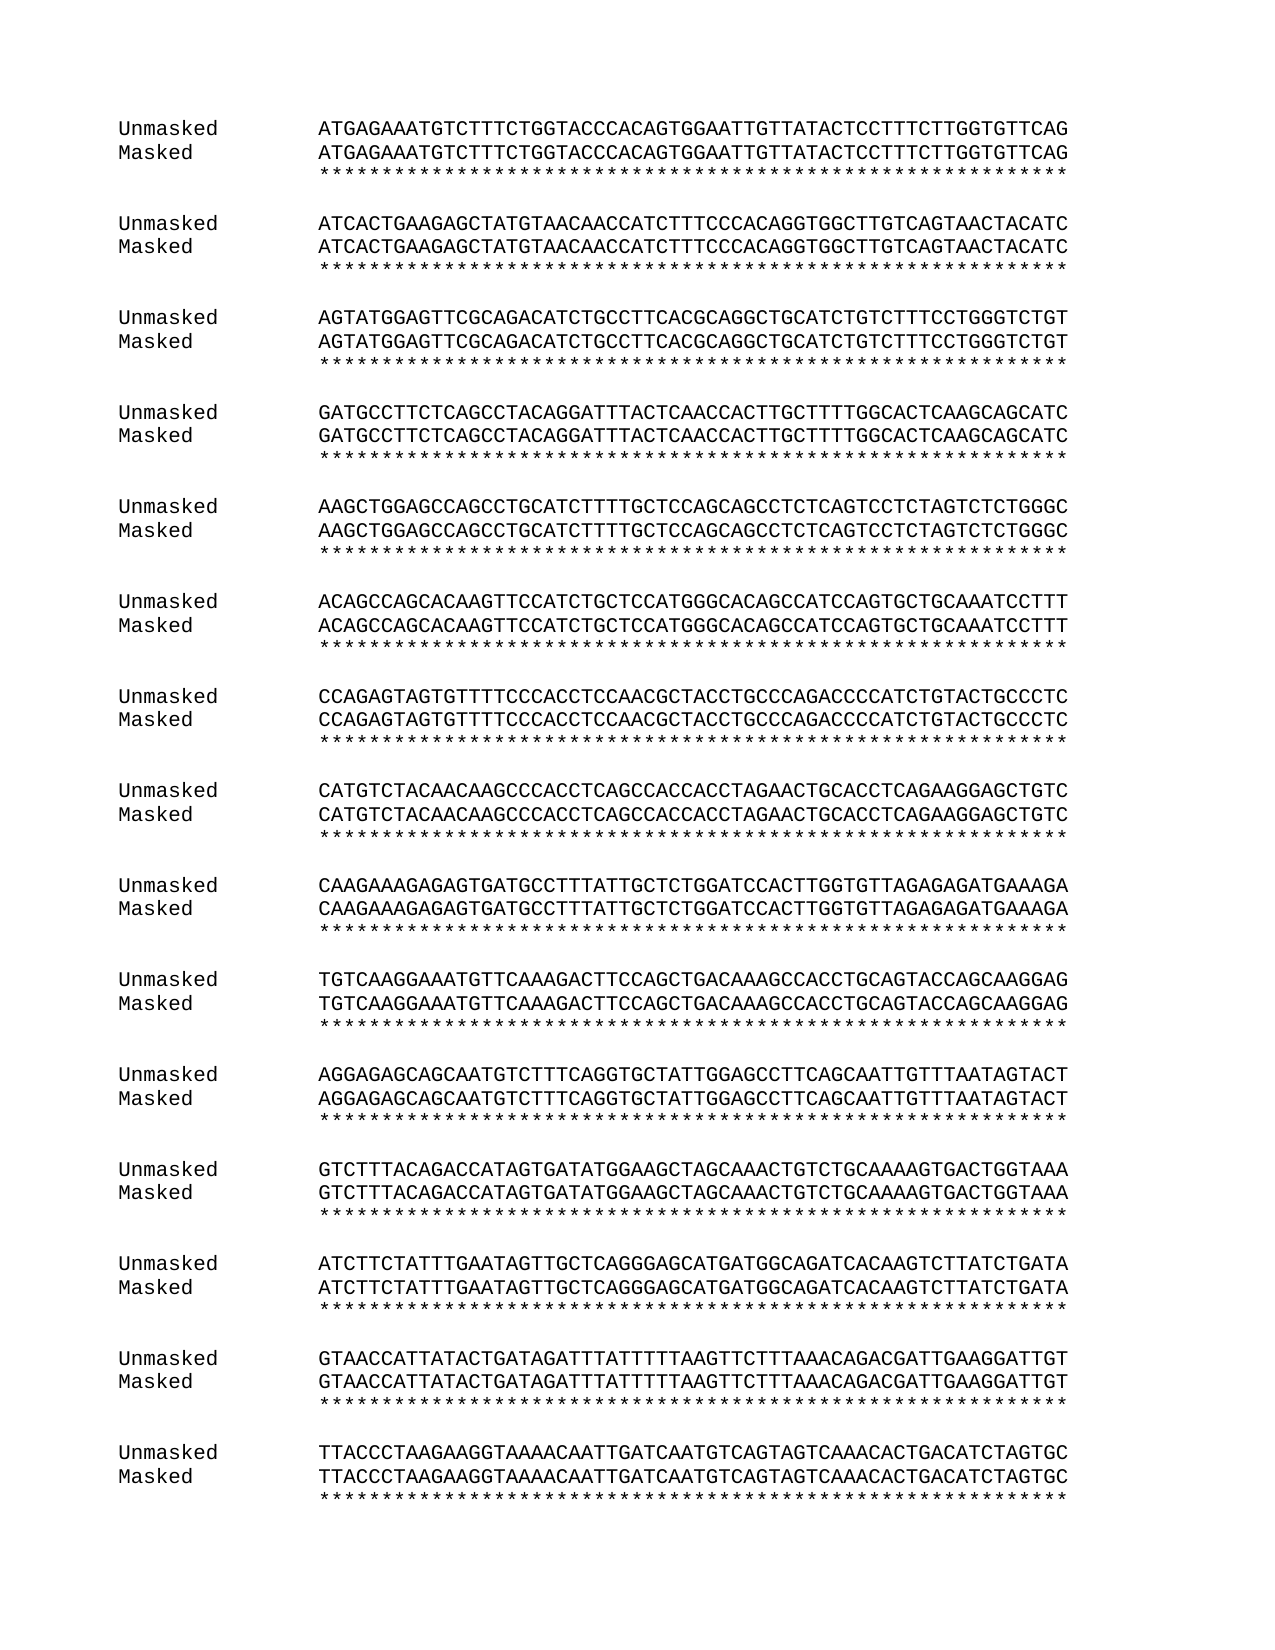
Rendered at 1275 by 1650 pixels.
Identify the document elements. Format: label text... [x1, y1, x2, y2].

text Masked AGGAGAGCAGCAATGTCTTTCAGGTGCTATTGGAGCCTTCAGCAATTGTTTAATAGTACT [118, 1088, 1157, 1111]
text Unmasked CAAGAAAGAGAGTGATGCCTTTATTGCTCTGGATCCACTTGGTGTTAGAGAGATGAAAGA [118, 875, 1157, 898]
text Unmasked GTCTTTACAGACCATAGTGATATGGAAGCTAGCAAACTGTCTGCAAAAGTGACTGGTAAA [118, 1158, 1157, 1182]
text Masked CATGTCTACAACAAGCCCACCTCAGCCACCACCTAGAACTGCACCTCAGAAGGAGCTGTC [118, 804, 1157, 827]
text Masked ATCACTGAAGAGCTATGTAACAACCATCTTTCCCACAGGTGGCTTGTCAGTAACTACATC [118, 236, 1157, 260]
text Unmasked AAGCTGGAGCCAGCCTGCATCTTTTGCTCCAGCAGCCTCTCAGTCCTCTAGTCTCTGGGC [118, 496, 1157, 520]
text ************************************************************ [118, 1111, 1157, 1135]
text Masked AGTATGGAGTTCGCAGACATCTGCCTTCACGCAGGCTGCATCTGTCTTTCCTGGGTCTGT [118, 331, 1157, 354]
text Unmasked ACAGCCAGCACAAGTTCCATCTGCTCCATGGGCACAGCCATCCAGTGCTGCAAATCCTTT [118, 591, 1157, 615]
text Masked GTAACCATTATACTGATAGATTTATTTTTAAGTTCTTTAAACAGACGATTGAAGGATTGT [118, 1371, 1157, 1395]
text Masked CAAGAAAGAGAGTGATGCCTTTATTGCTCTGGATCCACTTGGTGTTAGAGAGATGAAAGA [118, 898, 1157, 922]
text ************************************************************ [118, 1206, 1157, 1229]
text Unmasked AGTATGGAGTTCGCAGACATCTGCCTTCACGCAGGCTGCATCTGTCTTTCCTGGGTCTGT [118, 307, 1157, 331]
text ************************************************************ [118, 1395, 1157, 1419]
text Masked GTCTTTACAGACCATAGTGATATGGAAGCTAGCAAACTGTCTGCAAAAGTGACTGGTAAA [118, 1182, 1157, 1206]
text Masked ATCTTCTATTTGAATAGTTGCTCAGGGAGCATGATGGCAGATCACAAGTCTTATCTGATA [118, 1277, 1157, 1300]
text Unmasked AGGAGAGCAGCAATGTCTTTCAGGTGCTATTGGAGCCTTCAGCAATTGTTTAATAGTACT [118, 1064, 1157, 1088]
text Masked ATGAGAAATGTCTTTCTGGTACCCACAGTGGAATTGTTATACTCCTTTCTTGGTGTTCAG [118, 142, 1157, 165]
text Unmasked ATCACTGAAGAGCTATGTAACAACCATCTTTCCCACAGGTGGCTTGTCAGTAACTACATC [118, 213, 1157, 236]
text Unmasked TTACCCTAAGAAGGTAAAACAATTGATCAATGTCAGTAGTCAAACACTGACATCTAGTGC [118, 1442, 1157, 1466]
text Masked TTACCCTAAGAAGGTAAAACAATTGATCAATGTCAGTAGTCAAACACTGACATCTAGTGC [118, 1466, 1157, 1489]
text ************************************************************ [118, 827, 1157, 851]
text ************************************************************ [118, 1300, 1157, 1324]
text Masked ACAGCCAGCACAAGTTCCATCTGCTCCATGGGCACAGCCATCCAGTGCTGCAAATCCTTT [118, 615, 1157, 638]
text ************************************************************ [118, 449, 1157, 473]
text ************************************************************ [118, 1017, 1157, 1040]
text ************************************************************ [118, 544, 1157, 567]
text Unmasked GTAACCATTATACTGATAGATTTATTTTTAAGTTCTTTAAACAGACGATTGAAGGATTGT [118, 1348, 1157, 1371]
text ************************************************************ [118, 733, 1157, 757]
text ************************************************************ [118, 1489, 1157, 1513]
text ************************************************************ [118, 165, 1157, 189]
text Unmasked CCAGAGTAGTGTTTTCCCACCTCCAACGCTACCTGCCCAGACCCCATCTGTACTGCCCTC [118, 686, 1157, 709]
text ************************************************************ [118, 260, 1157, 284]
text ************************************************************ [118, 922, 1157, 946]
text Masked CCAGAGTAGTGTTTTCCCACCTCCAACGCTACCTGCCCAGACCCCATCTGTACTGCCCTC [118, 709, 1157, 733]
text Masked AAGCTGGAGCCAGCCTGCATCTTTTGCTCCAGCAGCCTCTCAGTCCTCTAGTCTCTGGGC [118, 520, 1157, 544]
text Unmasked CATGTCTACAACAAGCCCACCTCAGCCACCACCTAGAACTGCACCTCAGAAGGAGCTGTC [118, 780, 1157, 804]
text ************************************************************ [118, 354, 1157, 378]
text Unmasked TGTCAAGGAAATGTTCAAAGACTTCCAGCTGACAAAGCCACCTGCAGTACCAGCAAGGAG [118, 969, 1157, 993]
text ************************************************************ [118, 638, 1157, 662]
text Unmasked ATCTTCTATTTGAATAGTTGCTCAGGGAGCATGATGGCAGATCACAAGTCTTATCTGATA [118, 1253, 1157, 1277]
text Unmasked GATGCCTTCTCAGCCTACAGGATTTACTCAACCACTTGCTTTTGGCACTCAAGCAGCATC [118, 402, 1157, 426]
text Masked TGTCAAGGAAATGTTCAAAGACTTCCAGCTGACAAAGCCACCTGCAGTACCAGCAAGGAG [118, 993, 1157, 1017]
text Unmasked ATGAGAAATGTCTTTCTGGTACCCACAGTGGAATTGTTATACTCCTTTCTTGGTGTTCAG [118, 118, 1157, 142]
text Masked GATGCCTTCTCAGCCTACAGGATTTACTCAACCACTTGCTTTTGGCACTCAAGCAGCATC [118, 426, 1157, 449]
